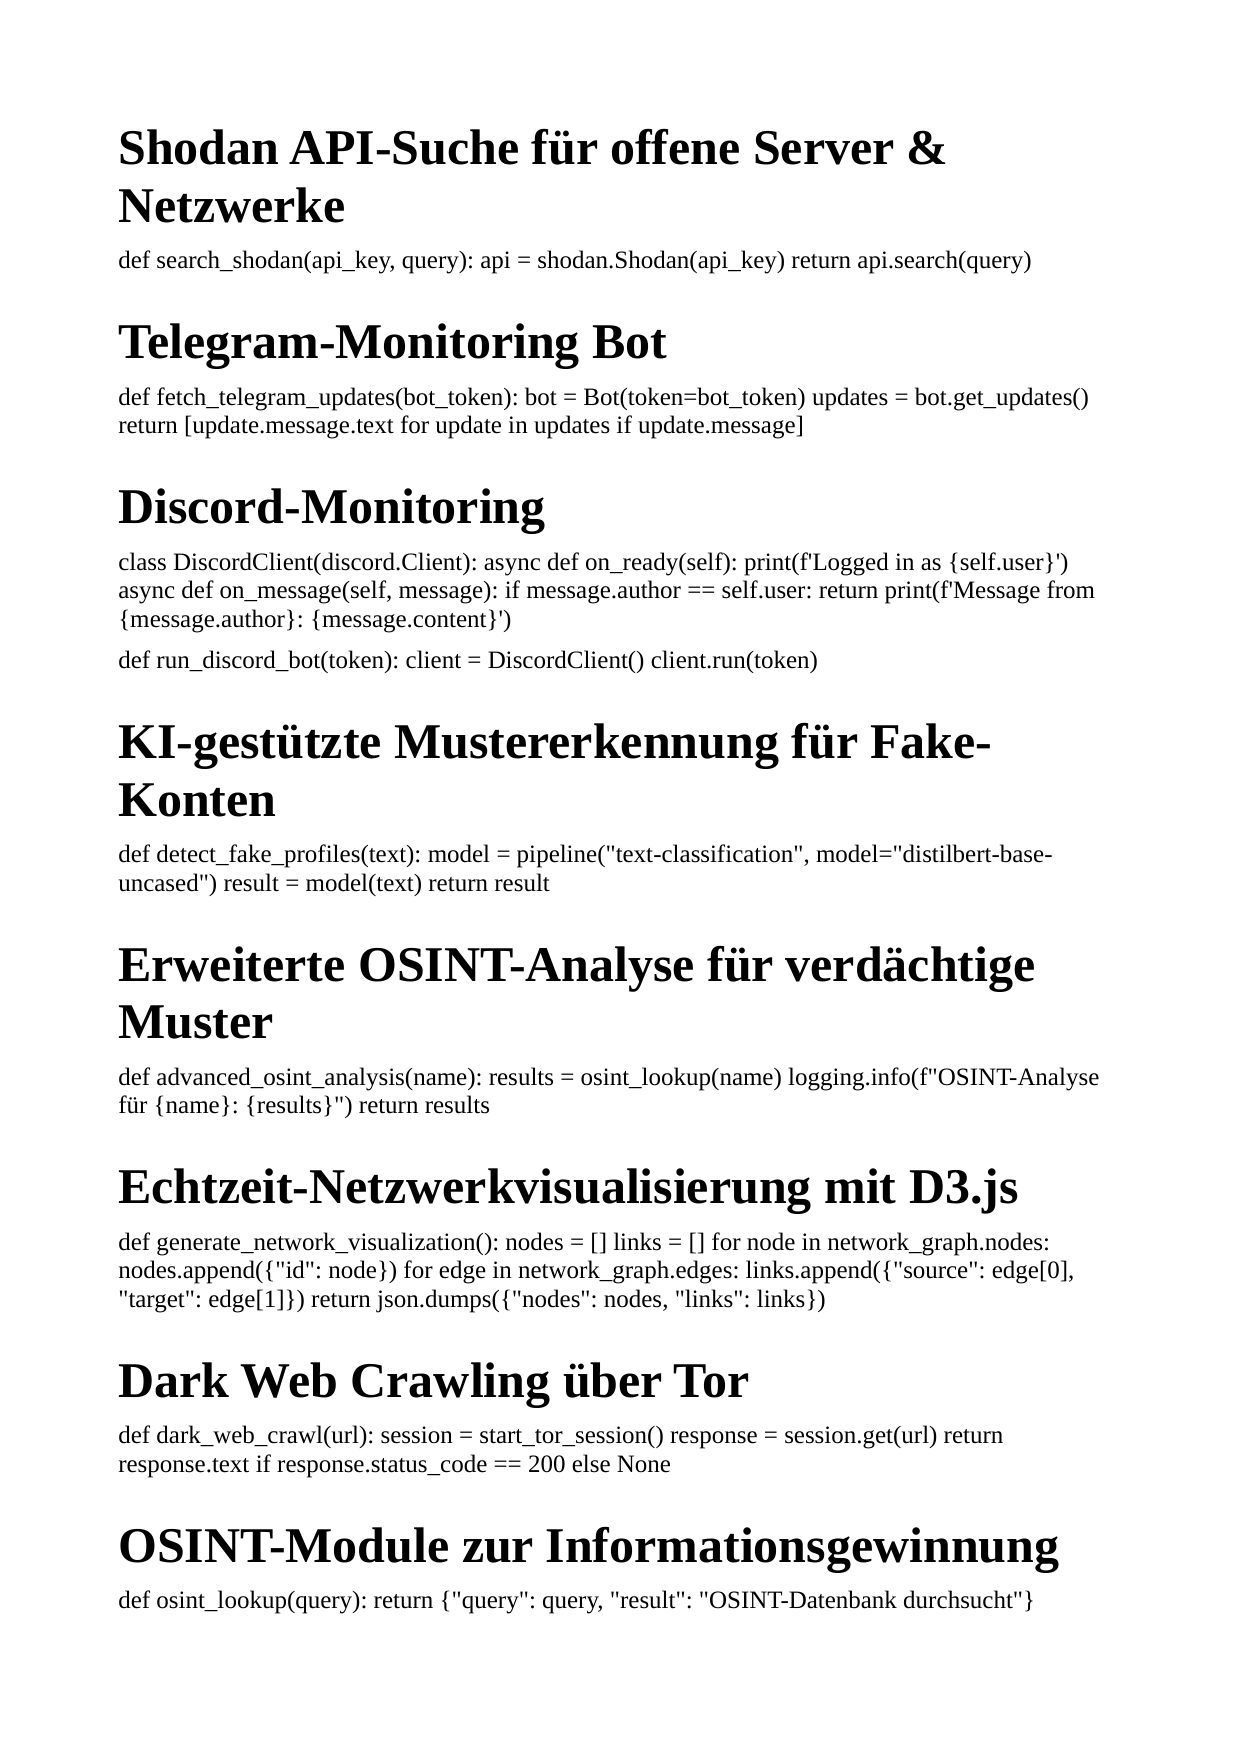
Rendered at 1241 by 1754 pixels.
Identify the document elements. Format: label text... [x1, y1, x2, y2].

subtitle KI-gestützte Mustererkennung für Fake-Konten [118, 712, 1122, 827]
subtitle Erweiterte OSINT-Analyse für verdächtige Muster [118, 934, 1122, 1049]
text def osint_lookup(query): return {"query": query, "result": "OSINT-Datenbank durchsucht"} [118, 1586, 1122, 1614]
text def detect_fake_profiles(text): model = pipeline("text-classification", model="distilbert-base-uncased") result = model(text) return result [118, 839, 1122, 897]
subtitle Dark Web Crawling über Tor [118, 1351, 1122, 1408]
subtitle Discord-Monitoring [118, 477, 1122, 534]
subtitle Telegram-Monitoring Bot [118, 312, 1122, 369]
text def run_discord_bot(token): client = DiscordClient() client.run(token) [118, 646, 1122, 674]
text class DiscordClient(discord.Client): async def on_ready(self): print(f'Logged in as {self.user}') async def on_message(self, message): if message.author == self.user: return print(f'Message from {message.author}: {message.content}') [118, 547, 1122, 633]
subtitle Shodan API-Suche für offene Server & Netzwerke [118, 118, 1122, 233]
text def search_shodan(api_key, query): api = shodan.Shodan(api_key) return api.search(query) [118, 246, 1122, 274]
text def generate_network_visualization(): nodes = [] links = [] for node in network_graph.nodes: nodes.append({"id": node}) for edge in network_graph.edges: links.append({"source": edge[0], "target": edge[1]}) return json.dumps({"nodes": nodes, "links": links}) [118, 1227, 1122, 1313]
text def advanced_osint_analysis(name): results = osint_lookup(name) logging.info(f"OSINT-Analyse für {name}: {results}") return results [118, 1062, 1122, 1119]
text def dark_web_crawl(url): session = start_tor_session() response = session.get(url) return response.text if response.status_code == 200 else None [118, 1421, 1122, 1478]
subtitle Echtzeit-Netzwerkvisualisierung mit D3.js [118, 1157, 1122, 1214]
text def fetch_telegram_updates(bot_token): bot = Bot(token=bot_token) updates = bot.get_updates() return [update.message.text for update in updates if update.message] [118, 382, 1122, 439]
subtitle OSINT-Module zur Informationsgewinnung [118, 1516, 1122, 1573]
